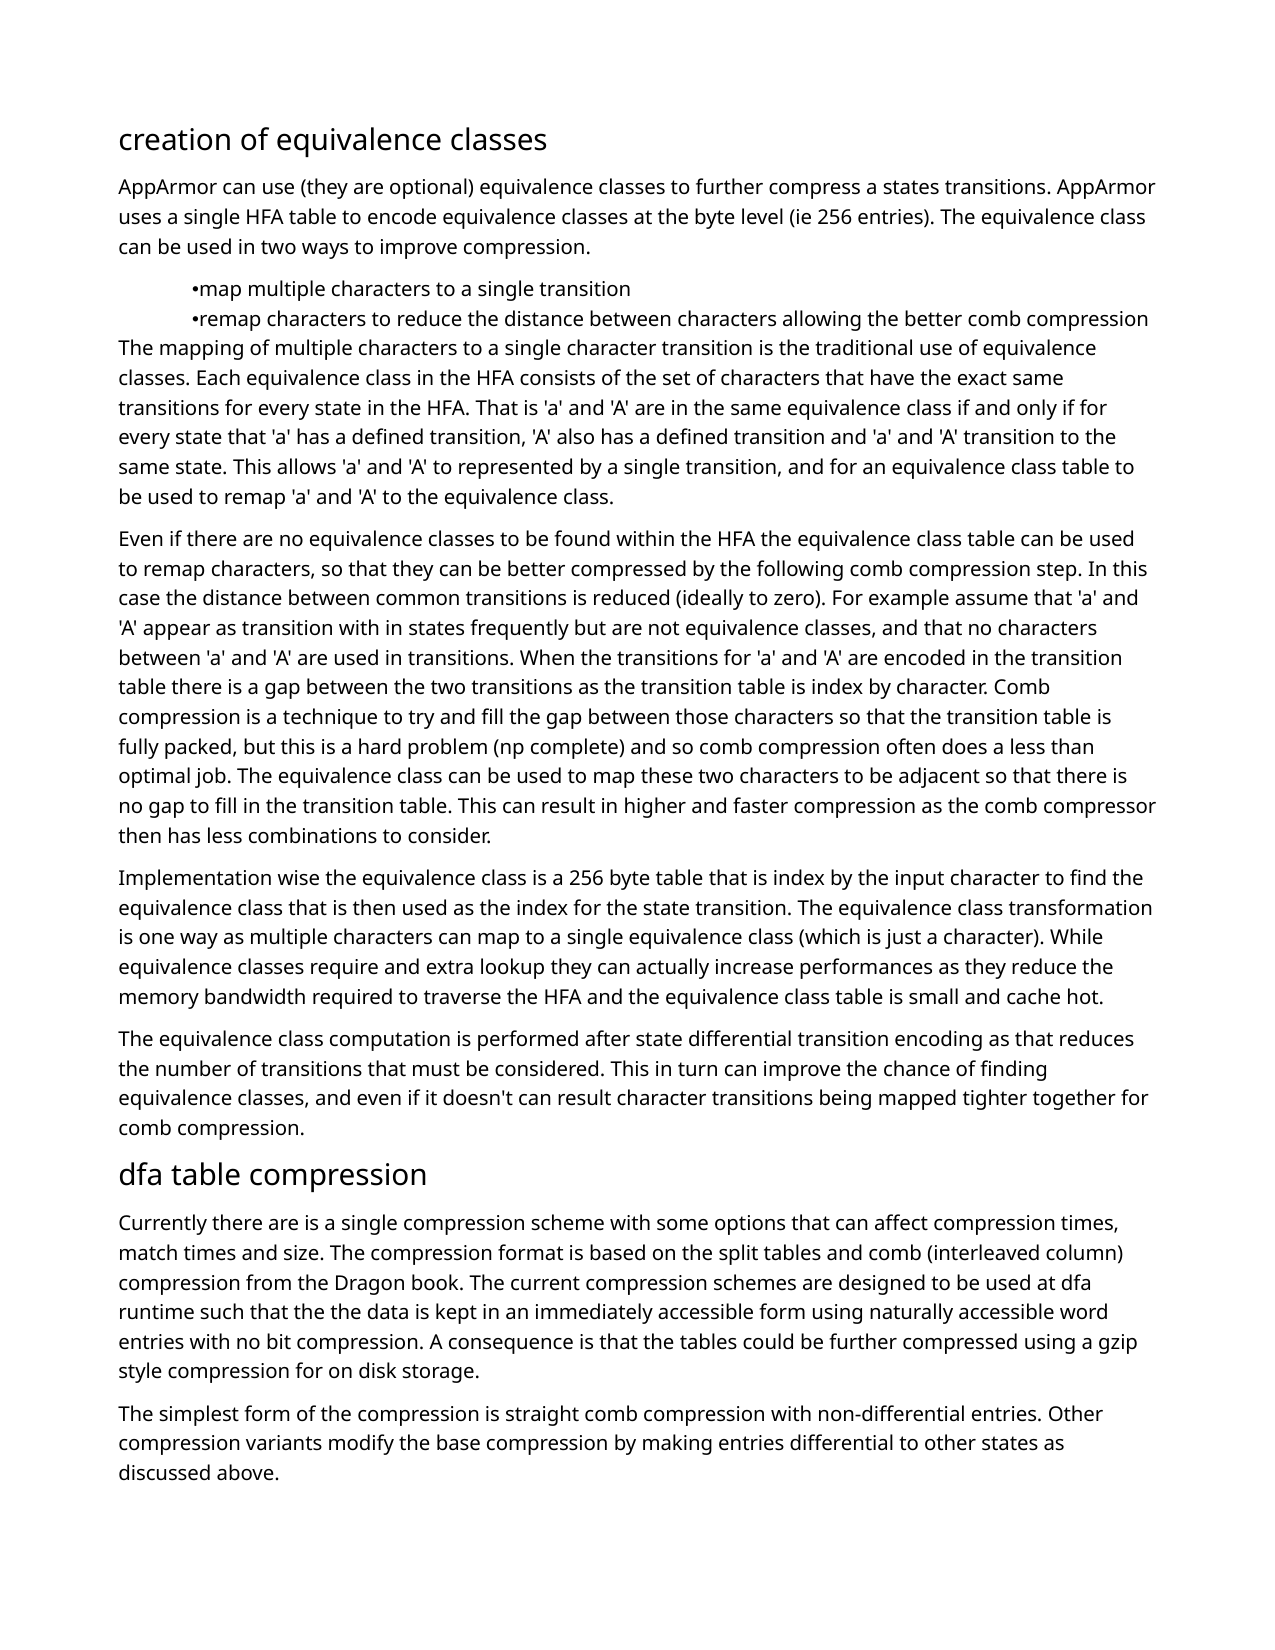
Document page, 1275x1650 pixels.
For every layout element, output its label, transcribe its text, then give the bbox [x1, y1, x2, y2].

subtitle dfa table compression [118, 1154, 1157, 1194]
text The equivalence class computation is performed after state differential transition encoding as that reduces the number of transitions that must be considered. This in turn can improve the chance of finding equivalence classes, and even if it doesn't can result character transitions being mapped tighter together for comb compression. [118, 1023, 1157, 1141]
list map multiple characters to a single transition [118, 273, 1157, 302]
text AppArmor can use (they are optional) equivalence classes to further compress a states transitions. AppArmor uses a single HFA table to encode equivalence classes at the byte level (ie 256 entries). The equivalence class can be used in two ways to improve compression. [118, 171, 1157, 260]
subtitle creation of equivalence classes [118, 118, 1157, 158]
text The simplest form of the compression is straight comb compression with non-differential entries. Other compression variants modify the base compression by making entries differential to other states as discussed above. [118, 1397, 1157, 1486]
text The mapping of multiple characters to a single character transition is the traditional use of equivalence classes. Each equivalence class in the HFA consists of the set of characters that have the exact same transitions for every state in the HFA. That is 'a' and 'A' are in the same equivalence class if and only if for every state that 'a' has a defined transition, 'A' also has a defined transition and 'a' and 'A' transition to the same state. This allows 'a' and 'A' to represented by a single transition, and for an equivalence class table to be used to remap 'a' and 'A' to the equivalence class. [118, 332, 1157, 510]
list remap characters to reduce the distance between characters allowing the better comb compression [118, 302, 1157, 332]
text Currently there are is a single compression scheme with some options that can affect compression times, match times and size. The compression format is based on the split tables and comb (interleaved column) compression from the Dragon book. The current compression schemes are designed to be used at dfa runtime such that the the data is kept in an immediately accessible form using naturally accessible word entries with no bit compression. A consequence is that the tables could be further compressed using a gzip style compression for on disk storage. [118, 1207, 1157, 1385]
text Even if there are no equivalence classes to be found within the HFA the equivalence class table can be used to remap characters, so that they can be better compressed by the following comb compression step. In this case the distance between common transitions is reduced (ideally to zero). For example assume that 'a' and 'A' appear as transition with in states frequently but are not equivalence classes, and that no characters between 'a' and 'A' are used in transitions. When the transitions for 'a' and 'A' are encoded in the transition table there is a gap between the two transitions as the transition table is index by character. Comb compression is a technique to try and fill the gap between those characters so that the transition table is fully packed, but this is a hard problem (np complete) and so comb compression often does a less than optimal job. The equivalence class can be used to map these two characters to be adjacent so that there is no gap to fill in the transition table. This can result in higher and faster compression as the comb compressor then has less combinations to consider. [118, 523, 1157, 849]
text Implementation wise the equivalence class is a 256 byte table that is index by the input character to find the equivalence class that is then used as the index for the state transition. The equivalence class transformation is one way as multiple characters can map to a single equivalence class (which is just a character). While equivalence classes require and extra lookup they can actually increase performances as they reduce the memory bandwidth required to traverse the HFA and the equivalence class table is small and cache hot. [118, 862, 1157, 1010]
